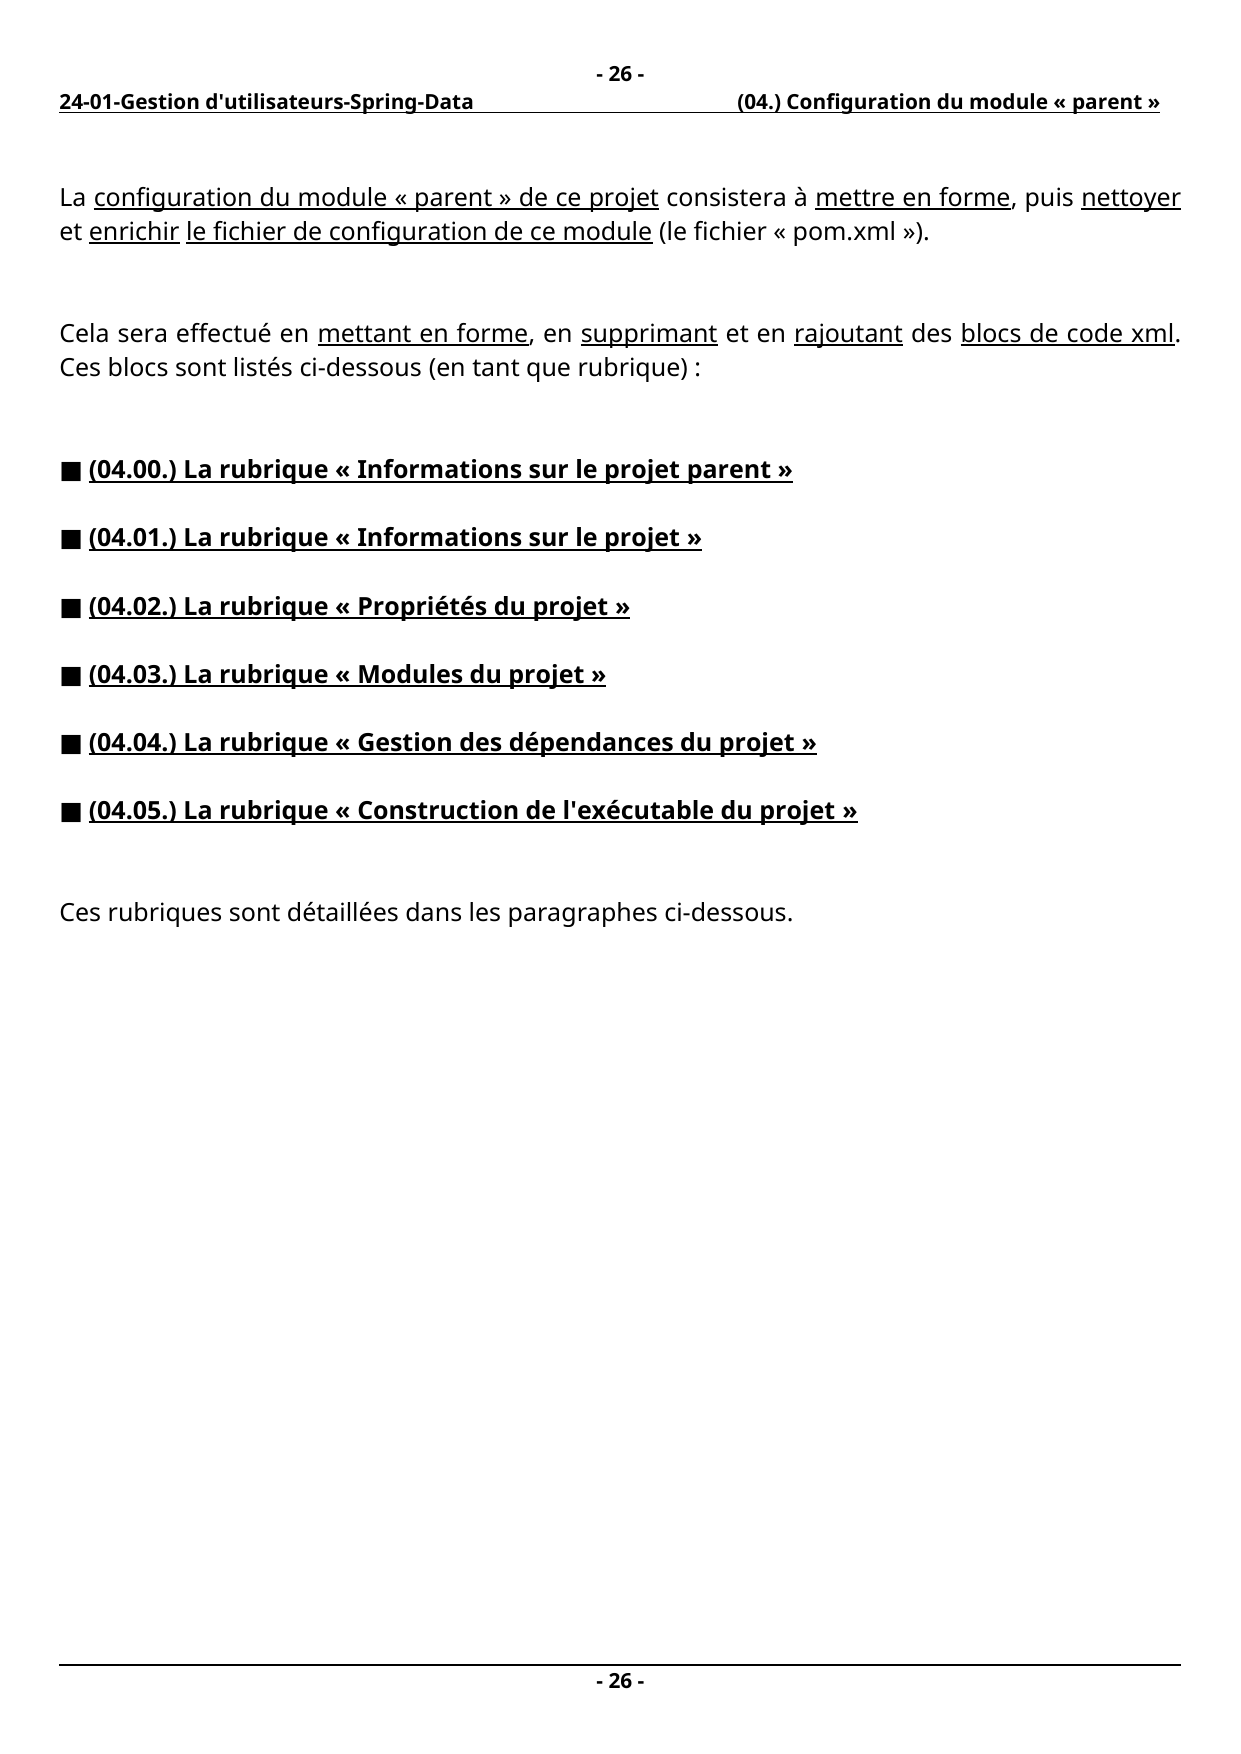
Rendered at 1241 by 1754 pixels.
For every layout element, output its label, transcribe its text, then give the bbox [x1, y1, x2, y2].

list (04.00.) La rubrique « Informations sur le projet parent » [59, 452, 1181, 486]
text Ces rubriques sont détaillées dans les paragraphes ci-dessous. [59, 895, 1181, 929]
list (04.02.) La rubrique « Propriétés du projet » [59, 588, 1181, 622]
text La configuration du module « parent » de ce projet consistera à mettre en forme, puis nettoyer et enrichir le fichier de configuration de ce module (le fichier « pom.xml »). [59, 179, 1181, 248]
list (04.05.) La rubrique « Construction de l'exécutable du projet » [59, 793, 1181, 827]
list (04.01.) La rubrique « Informations sur le projet » [59, 520, 1181, 554]
list (04.04.) La rubrique « Gestion des dépendances du projet » [59, 724, 1181, 758]
text Cela sera effectué en mettant en forme, en supprimant et en rajoutant des blocs de code xml. Ces blocs sont listés ci-dessous (en tant que rubrique) : [59, 316, 1181, 384]
list (04.03.) La rubrique « Modules du projet » [59, 656, 1181, 690]
